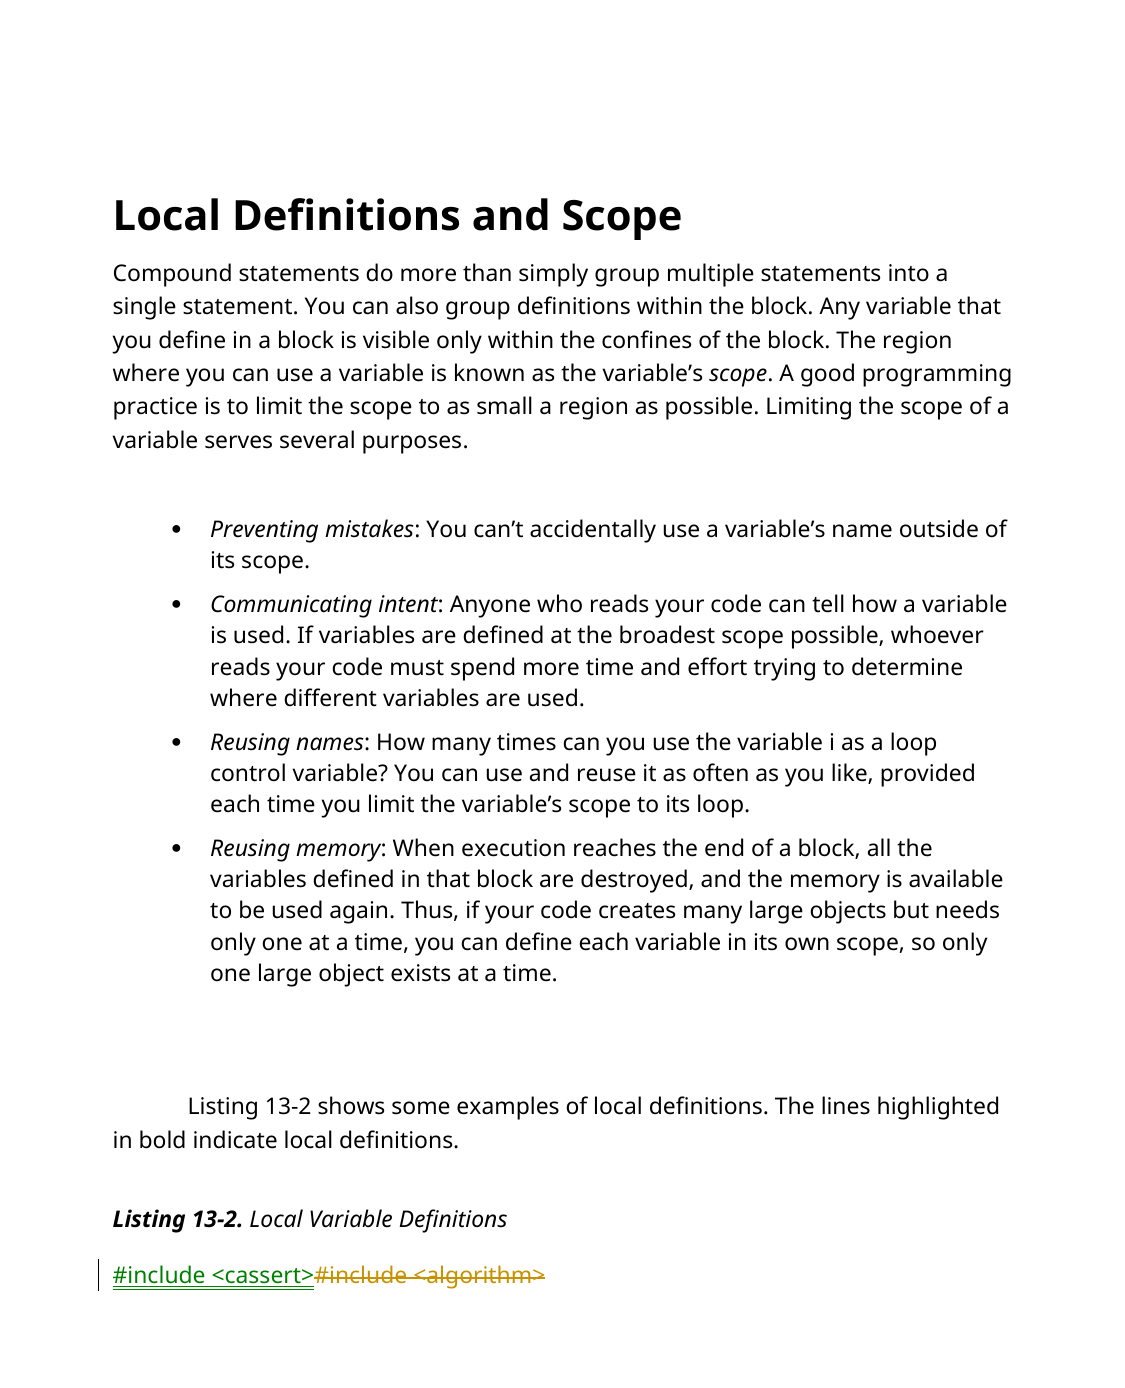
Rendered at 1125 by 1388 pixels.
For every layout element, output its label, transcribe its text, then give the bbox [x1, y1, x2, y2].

text #include <cassert> [112, 1259, 1012, 1291]
text Listing 13-2. Local Variable Definitions [112, 1203, 1012, 1234]
list Communicating intent: Anyone who reads your code can tell how a variable is used. If variables are defined at the broadest scope possible, whoever reads your code must spend more time and effort trying to determine where different variables are used. [172, 588, 1012, 713]
text Listing 13-2 shows some examples of local definitions. The lines highlighted in bold indicate local definitions. [112, 1088, 1012, 1155]
list Reusing memory: When execution reaches the end of a block, all the variables defined in that block are destroyed, and the memory is available to be used again. Thus, if your code creates many large objects but needs only one at a time, you can define each variable in its own scope, so only one large object exists at a time. [172, 832, 1012, 988]
list Preventing mistakes: You can’t accidentally use a variable’s name outside of its scope. [172, 513, 1012, 576]
subtitle Local Definitions and Scope [112, 186, 1012, 242]
list Reusing names: How many times can you use the variable i as a loop control variable? You can use and reuse it as often as you like, provided each time you limit the variable’s scope to its loop. [172, 726, 1012, 819]
text Compound statements do more than simply group multiple statements into a single statement. You can also group definitions within the block. Any variable that you define in a block is visible only within the confines of the block. The region where you can use a variable is known as the variable’s scope. A good programming practice is to limit the scope to as small a region as possible. Limiting the scope of a variable serves several purposes. [112, 255, 1012, 455]
